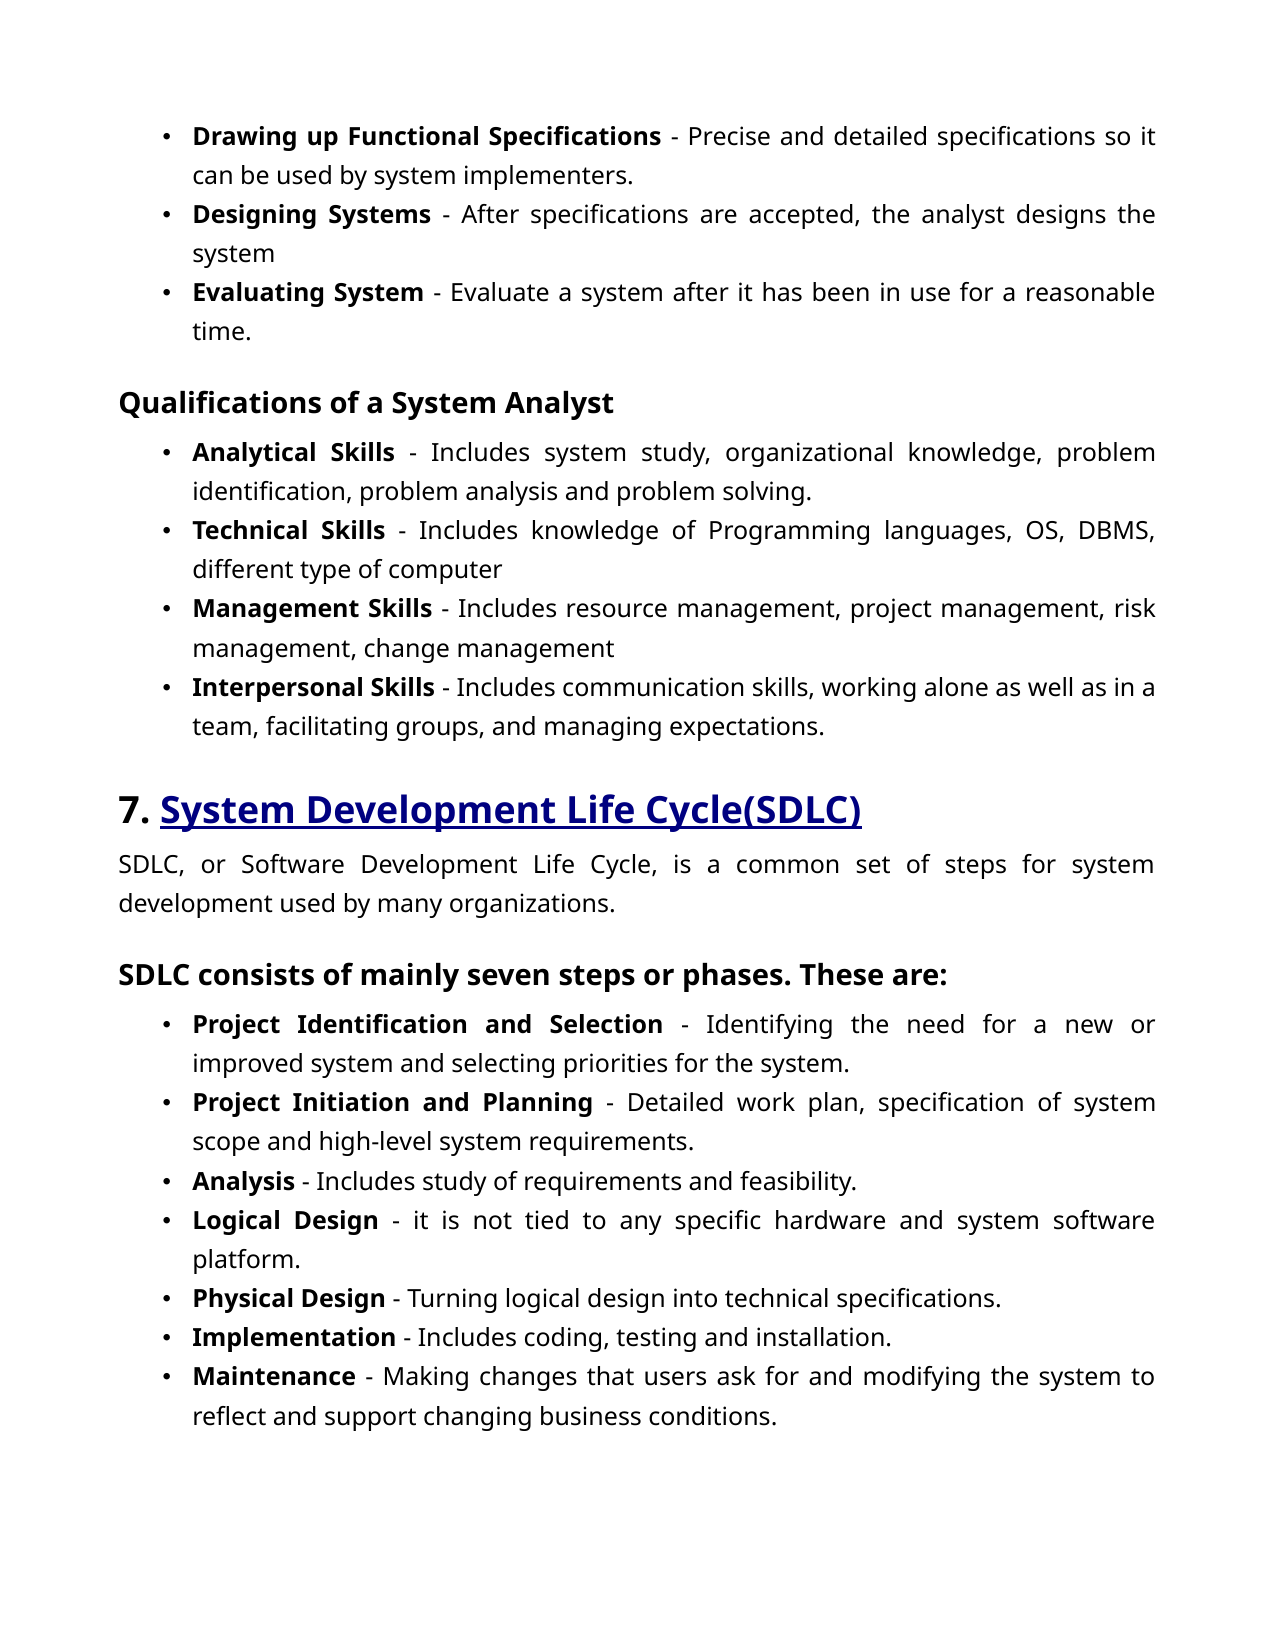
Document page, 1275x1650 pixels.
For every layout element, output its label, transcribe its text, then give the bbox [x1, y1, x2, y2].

list Technical Skills - Includes knowledge of Programming languages, OS, DBMS, different type of computer [162, 513, 1157, 586]
list Logical Design - it is not tied to any specific hardware and system software platform. [162, 1202, 1157, 1276]
list Drawing up Functional Specifications - Precise and detailed specifications so it can be used by system implementers. [162, 118, 1157, 191]
list Project Initiation and Planning - Detailed work plan, specification of system scope and high-level system requirements. [162, 1085, 1157, 1158]
text SDLC, or Software Development Life Cycle, is a common set of steps for system development used by many organizations. [118, 847, 1157, 920]
subtitle SDLC consists of mainly seven steps or phases. These are: [118, 954, 1157, 994]
list Analysis - Includes study of requirements and feasibility. [162, 1163, 1157, 1197]
subtitle Qualifications of a System Analyst [118, 382, 1157, 422]
list Implementation - Includes coding, testing and installation. [162, 1320, 1157, 1354]
list Maintenance - Making changes that users ask for and modifying the system to reflect and support changing business conditions. [162, 1359, 1157, 1432]
subtitle 7. System Development Life Cycle(SDLC) [118, 783, 1157, 834]
list Management Skills - Includes resource management, project management, risk management, change management [162, 591, 1157, 664]
list Physical Design - Turning logical design into technical specifications. [162, 1281, 1157, 1315]
list Project Identification and Selection - Identifying the need for a new or improved system and selecting priorities for the system. [162, 1006, 1157, 1080]
list Designing Systems - After specifications are accepted, the analyst designs the system [162, 196, 1157, 270]
list Interpersonal Skills - Includes communication skills, working alone as well as in a team, facilitating groups, and managing expectations. [162, 669, 1157, 743]
list Analytical Skills - Includes system study, organizational knowledge, problem identification, problem analysis and problem solving. [162, 434, 1157, 508]
list Evaluating System - Evaluate a system after it has been in use for a reasonable time. [162, 275, 1157, 348]
